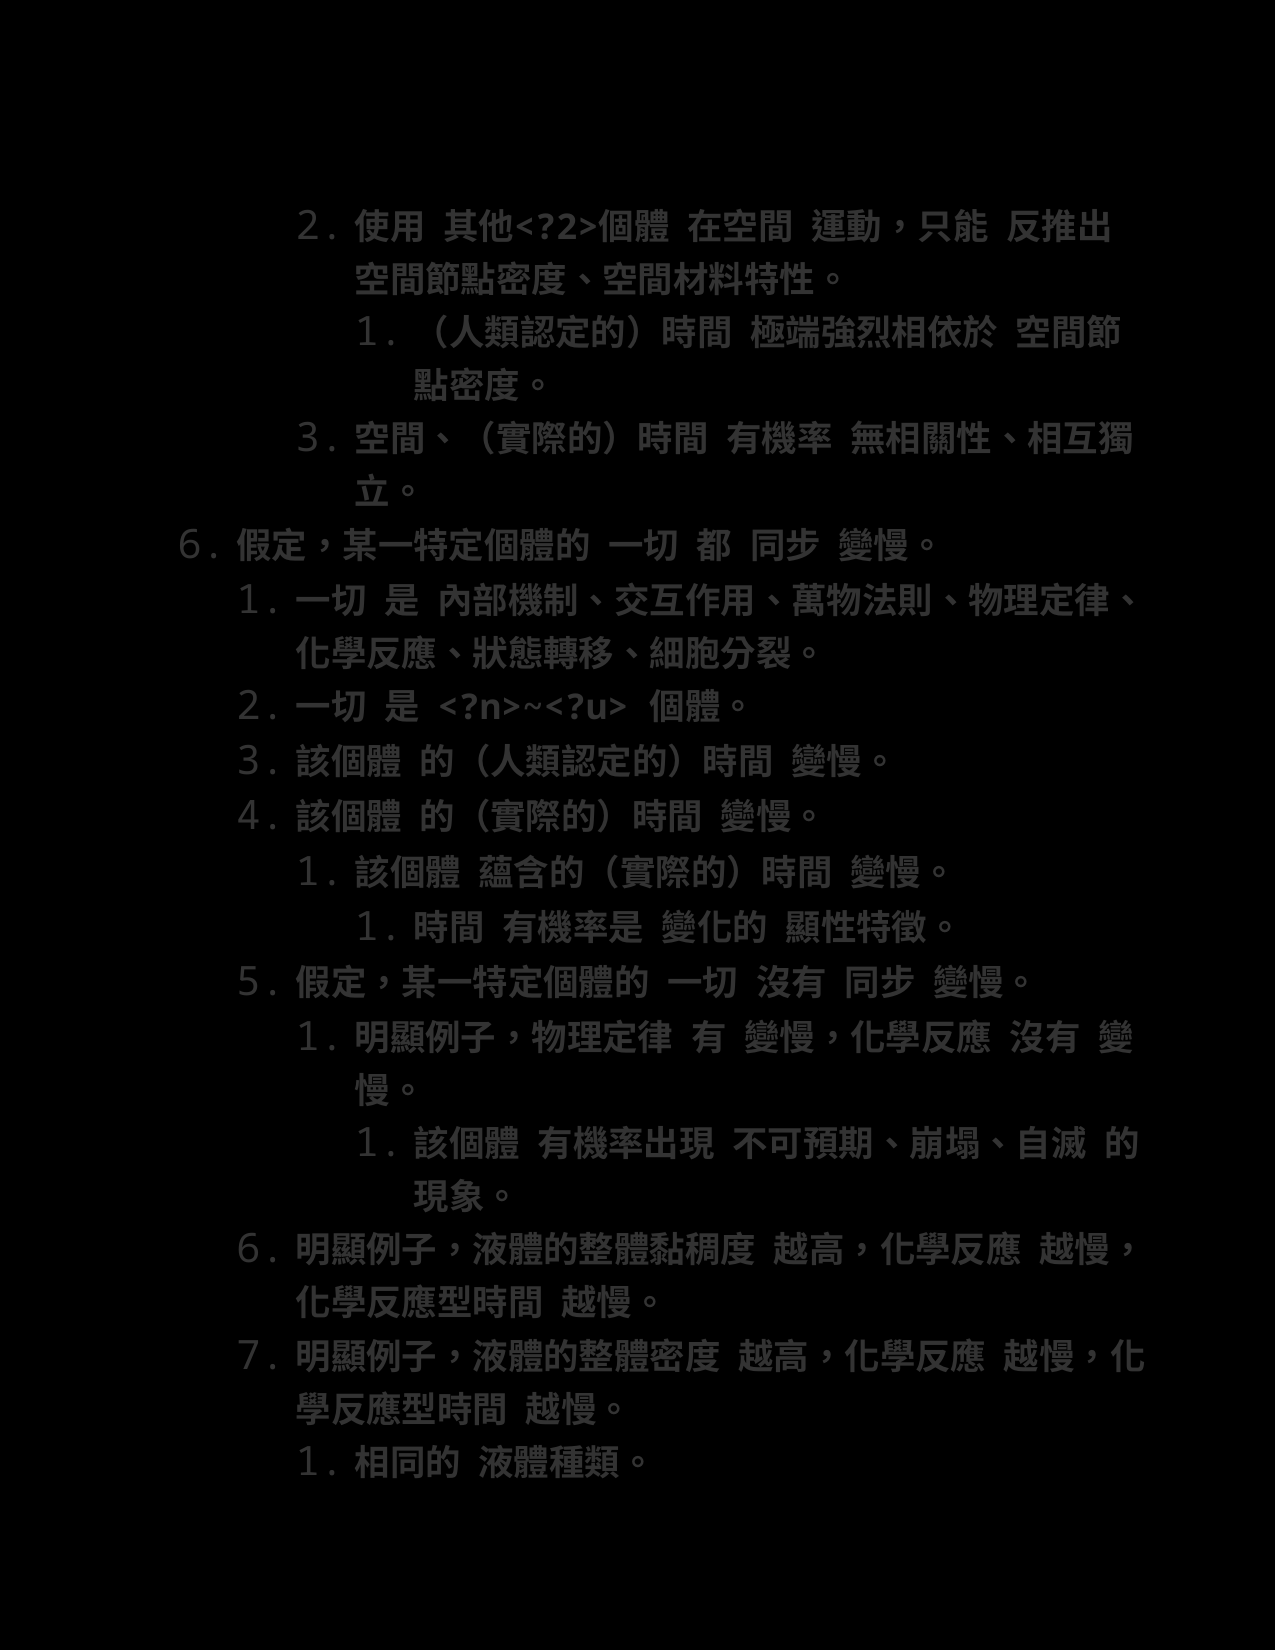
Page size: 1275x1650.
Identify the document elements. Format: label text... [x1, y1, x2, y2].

list 該個體 的（人類認定的）時間 變慢。 [236, 731, 1157, 787]
list 明顯例子，液體的整體密度 越高，化學反應 越慢，化學反應型時間 越慢。 [236, 1326, 1157, 1432]
list 一切 是 <?n>~<?u> 個體。 [236, 676, 1157, 731]
list 使用 其他<?2>個體 在空間 運動，只能 反推出 空間節點密度、空間材料特性。 [295, 196, 1157, 302]
list 該個體 蘊含的（實際的）時間 變慢。 [295, 842, 1157, 897]
list 時間 有機率是 變化的 顯性特徵。 [354, 897, 1157, 952]
list 該個體 有機率出現 不可預期、崩塌、自滅 的現象。 [354, 1113, 1157, 1220]
list 相同的 液體種類。 [295, 1432, 1157, 1487]
list 明顯例子，液體的整體黏稠度 越高，化學反應 越慢，化學反應型時間 越慢。 [236, 1220, 1157, 1326]
list 假定，某一特定個體的 一切 都 同步 變慢。 [177, 515, 1157, 570]
list 假定，某一特定個體的 一切 沒有 同步 變慢。 [236, 952, 1157, 1007]
list 空間、（實際的）時間 有機率 無相關性、相互獨立。 [295, 408, 1157, 515]
list （人類認定的）時間 極端強烈相依於 空間節點密度。 [354, 302, 1157, 408]
list 該個體 的（實際的）時間 變慢。 [236, 787, 1157, 842]
list 一切 是 內部機制、交互作用、萬物法則、物理定律、化學反應、狀態轉移、細胞分裂。 [236, 570, 1157, 676]
list 明顯例子，物理定律 有 變慢，化學反應 沒有 變慢。 [295, 1007, 1157, 1113]
